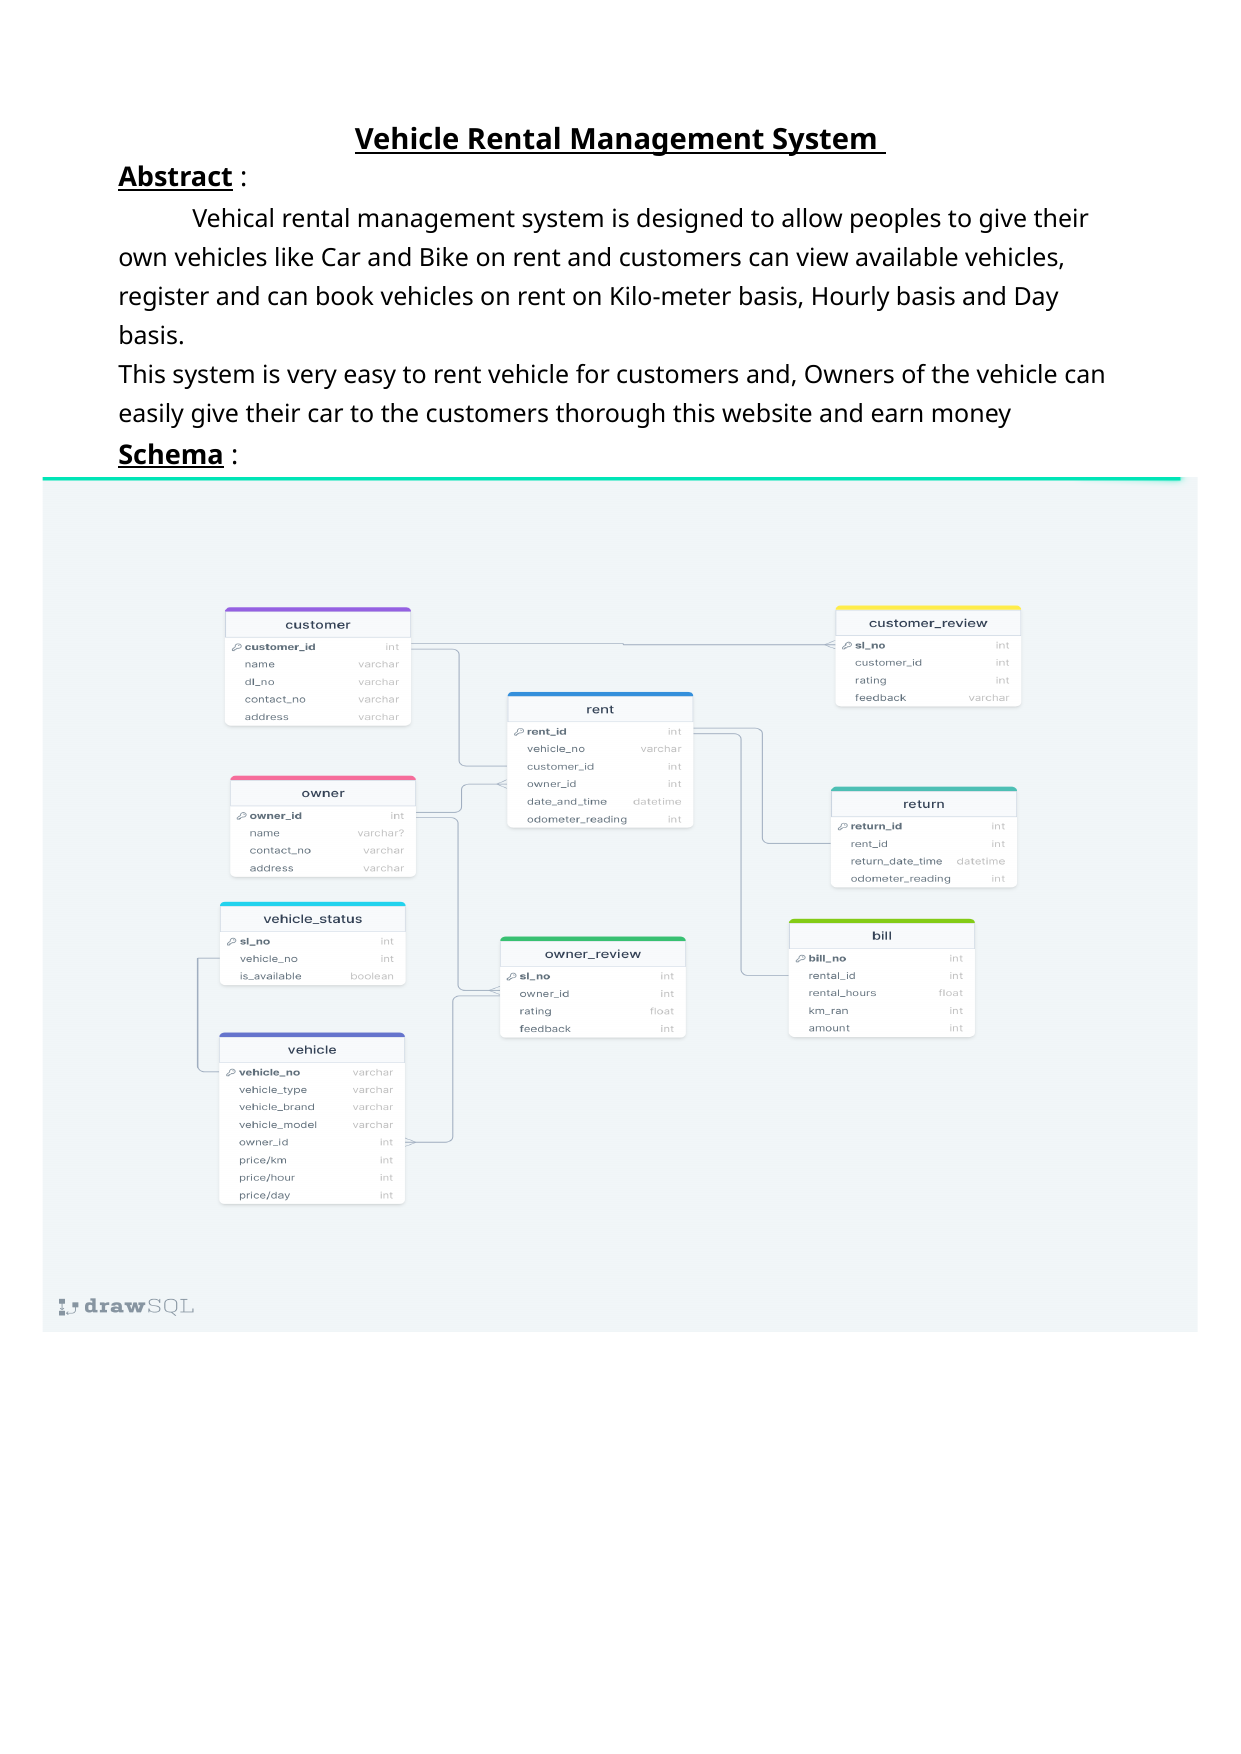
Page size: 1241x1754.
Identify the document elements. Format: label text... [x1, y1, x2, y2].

text Vehical rental management system is designed to allow peoples to give their own vehicles like Car and Bike on rent and customers can view available vehicles, register and can book vehicles on rent on Kilo-meter basis, Hourly basis and Day basis. [118, 200, 1122, 352]
picture [42, 477, 1198, 1332]
text Abstract : [118, 158, 1122, 195]
text This system is very easy to rent vehicle for customers and, Owners of the vehicle can easily give their car to the customers thorough this website and earn money [118, 357, 1122, 430]
text Vehicle Rental Management System [118, 118, 1122, 158]
text Schema : [118, 435, 1122, 472]
